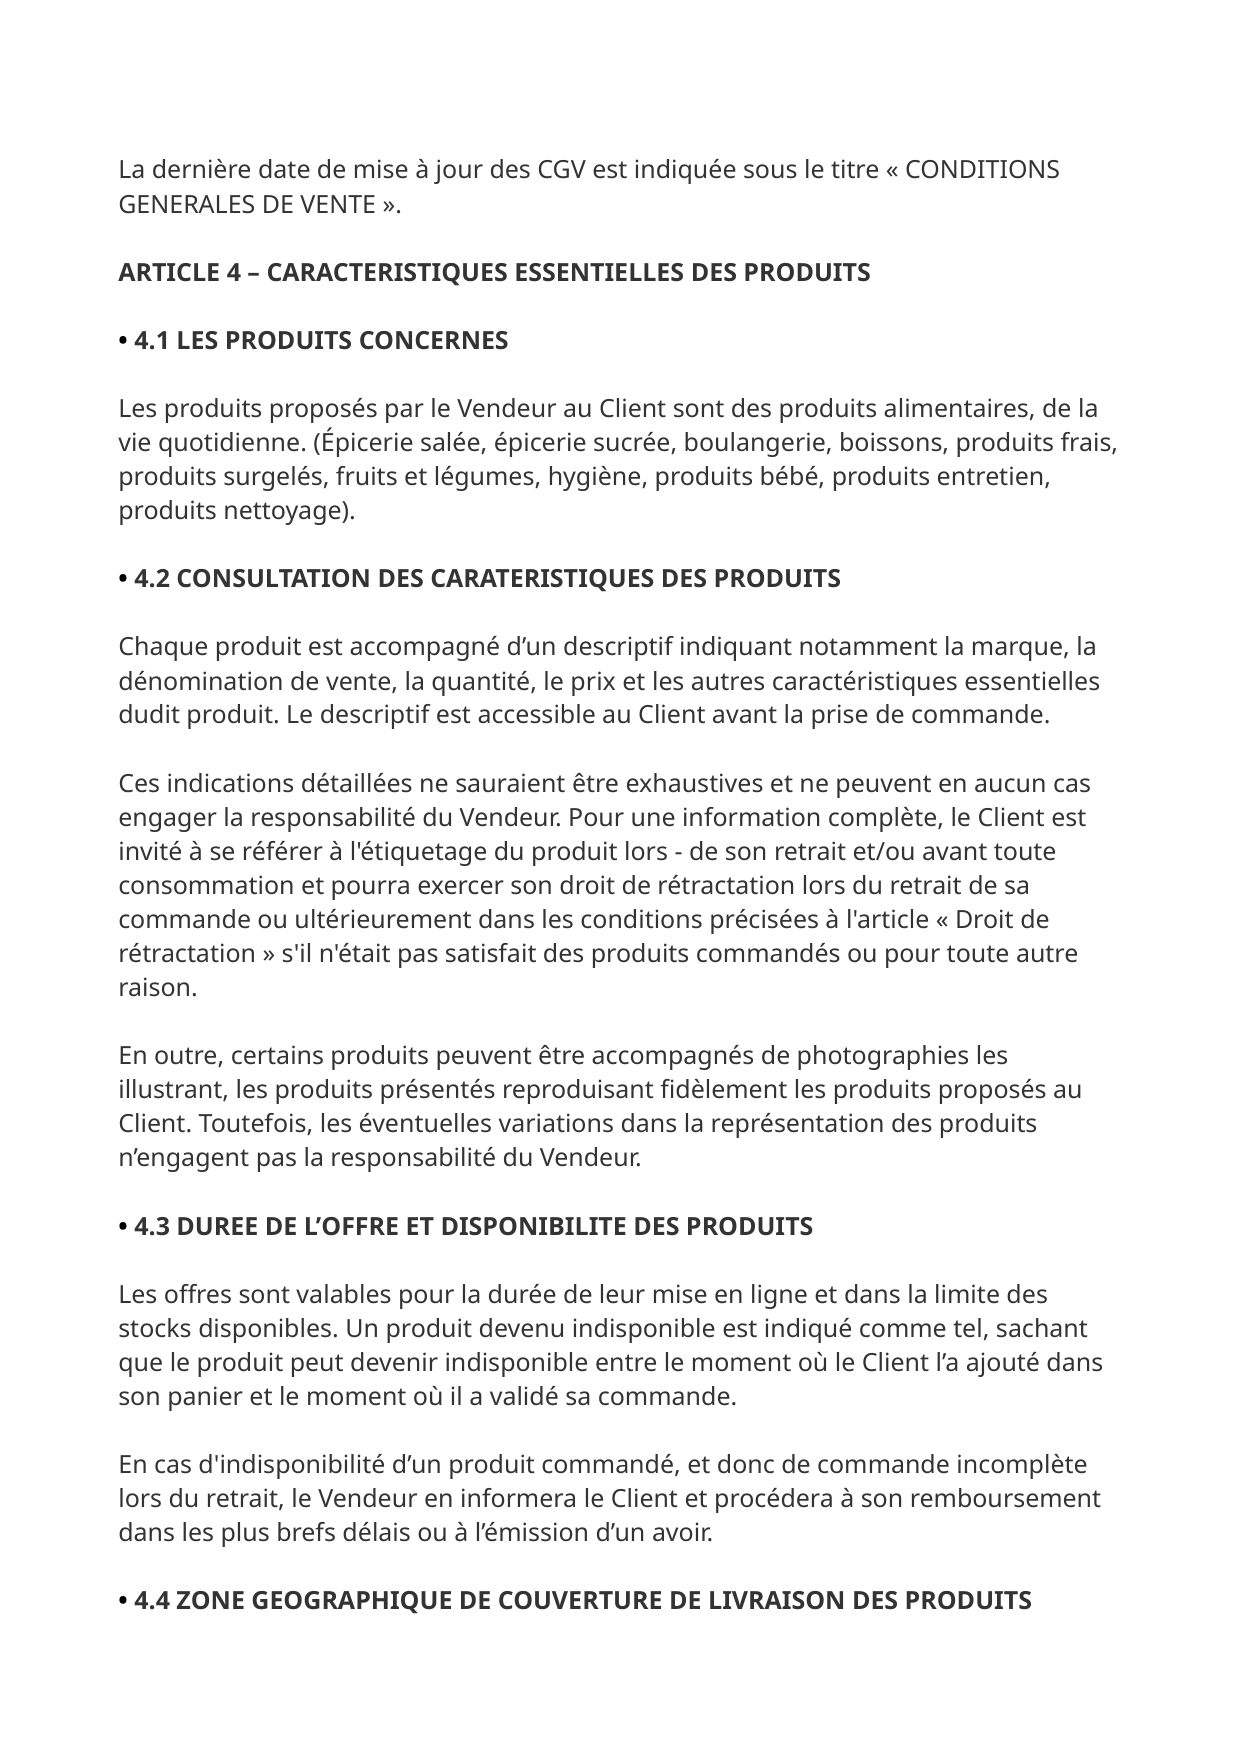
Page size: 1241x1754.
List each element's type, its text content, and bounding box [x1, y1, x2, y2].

text La dernière date de mise à jour des CGV est indiquée sous le titre « CONDITIONS GENERALES DE VENTE ». ARTICLE 4 – CARACTERISTIQUES ESSENTIELLES DES PRODUITS • 4.1 LES PRODUITS CONCERNES Les produits proposés par le Vendeur au Client sont des produits alimentaires, de la vie quotidienne. (Épicerie salée, épicerie sucrée, boulangerie, boissons, produits frais, produits surgelés, fruits et légumes, hygiène, produits bébé, produits entretien, produits nettoyage). • 4.2 CONSULTATION DES CARATERISTIQUES DES PRODUITS Chaque produit est accompagné d’un descriptif indiquant notamment la marque, la dénomination de vente, la quantité, le prix et les autres caractéristiques essentielles dudit produit. Le descriptif est accessible au Client avant la prise de commande. Ces indications détaillées ne sauraient être exhaustives et ne peuvent en aucun cas engager la responsabilité du Vendeur. Pour une information complète, le Client est invité à se référer à l'étiquetage du produit lors - de son retrait et/ou avant toute consommation et pourra exercer son droit de rétractation lors du retrait de sa commande ou ultérieurement dans les conditions précisées à l'article « Droit de rétractation » s'il n'était pas satisfait des produits commandés ou pour toute autre raison. En outre, certains produits peuvent être accompagnés de photographies les illustrant, les produits présentés reproduisant fidèlement les produits proposés au Client. Toutefois, les éventuelles variations dans la représentation des produits n’engagent pas la responsabilité du Vendeur. • 4.3 DUREE DE L’OFFRE ET DISPONIBILITE DES PRODUITS Les offres sont valables pour la durée de leur mise en ligne et dans la limite des stocks disponibles. Un produit devenu indisponible est indiqué comme tel, sachant que le produit peut devenir indisponible entre le moment où le Client l’a ajouté dans son panier et le moment où il a validé sa commande. En cas d'indisponibilité d’un produit commandé, et donc de commande incomplète lors du retrait, le Vendeur en informera le Client et procédera à son remboursement dans les plus brefs délais ou à l’émission d’un avoir. • 4.4 ZONE GEOGRAPHIQUE DE COUVERTURE DE LIVRAISON DES PRODUITS [118, 118, 1122, 1617]
